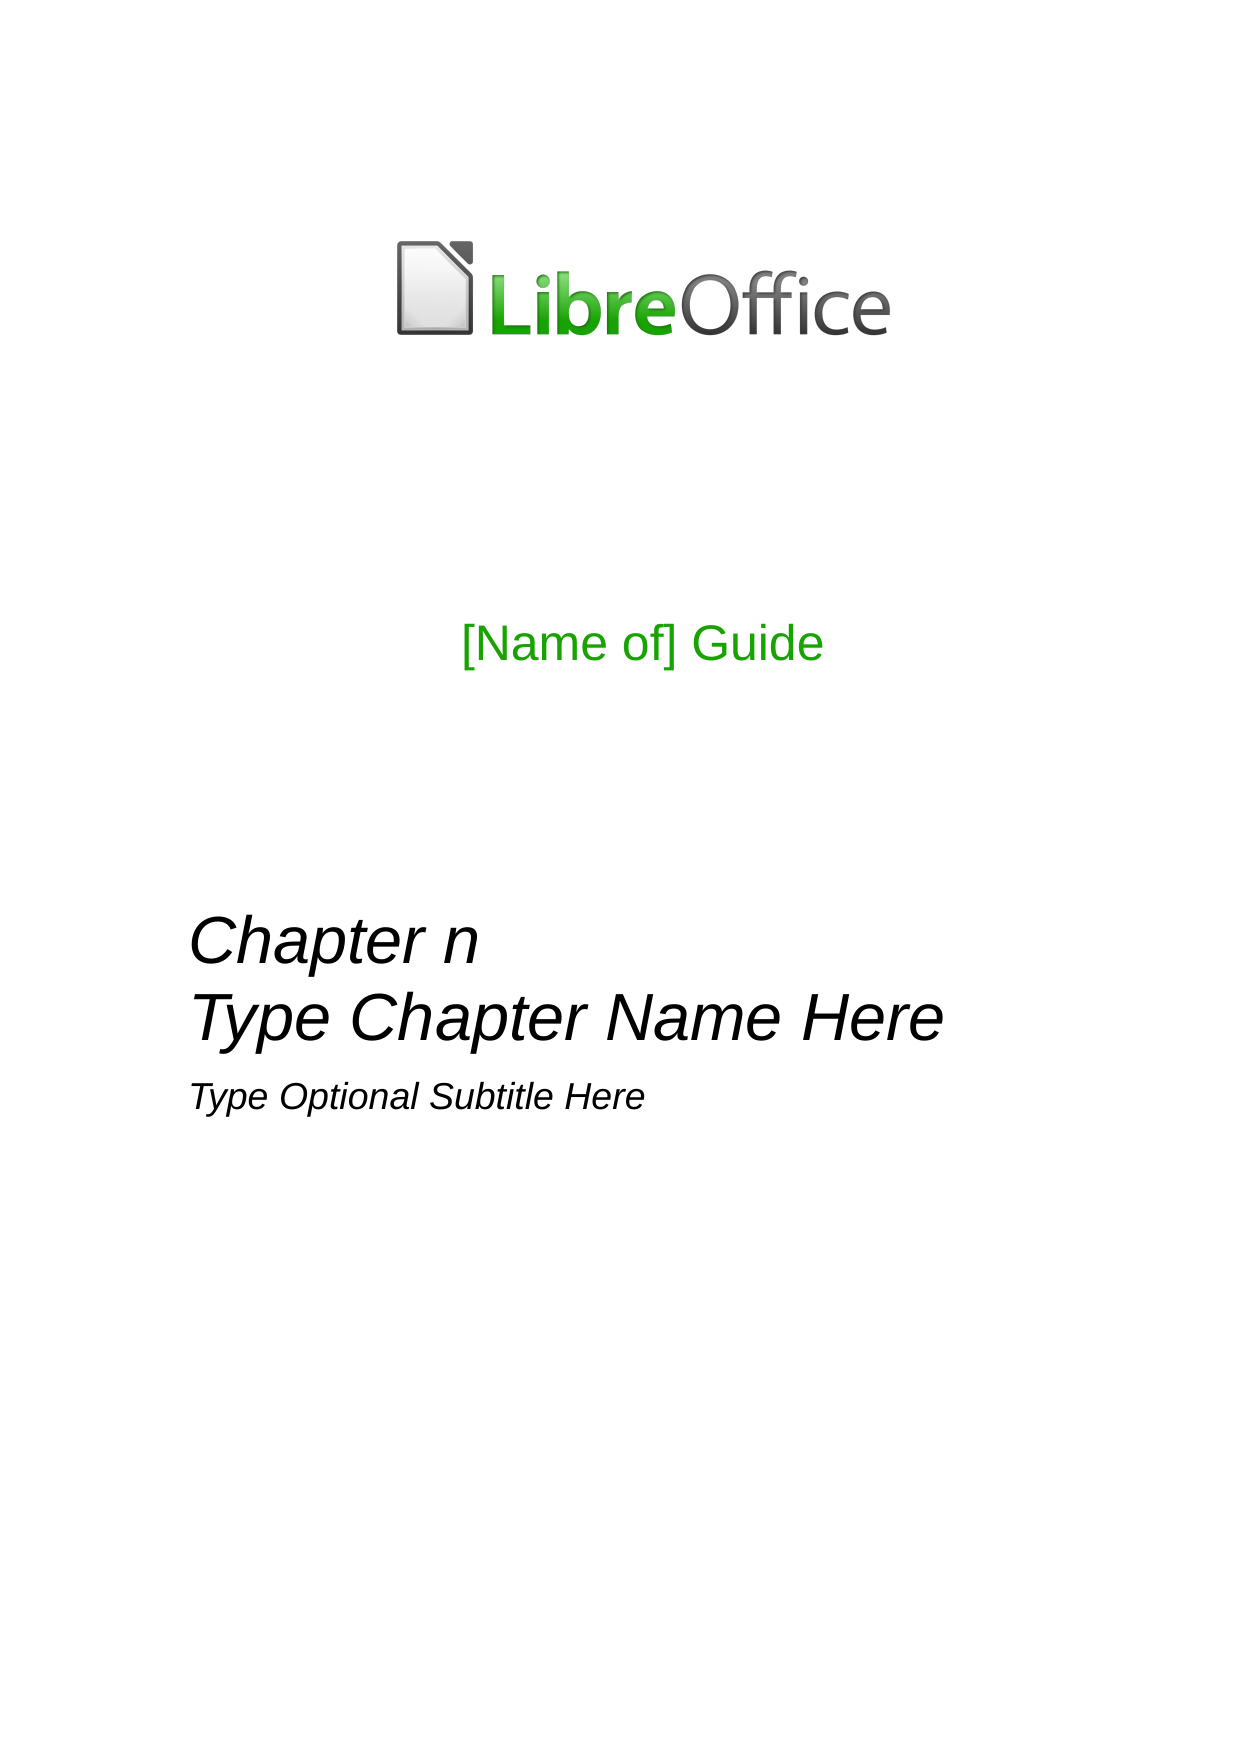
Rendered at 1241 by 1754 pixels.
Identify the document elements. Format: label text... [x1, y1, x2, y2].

subtitle Type Optional Subtitle Here [188, 1074, 1098, 1117]
text [Name of] Guide [188, 613, 1098, 670]
title Chapter n Type Chapter Name Here [188, 901, 1098, 1055]
picture [392, 236, 893, 342]
